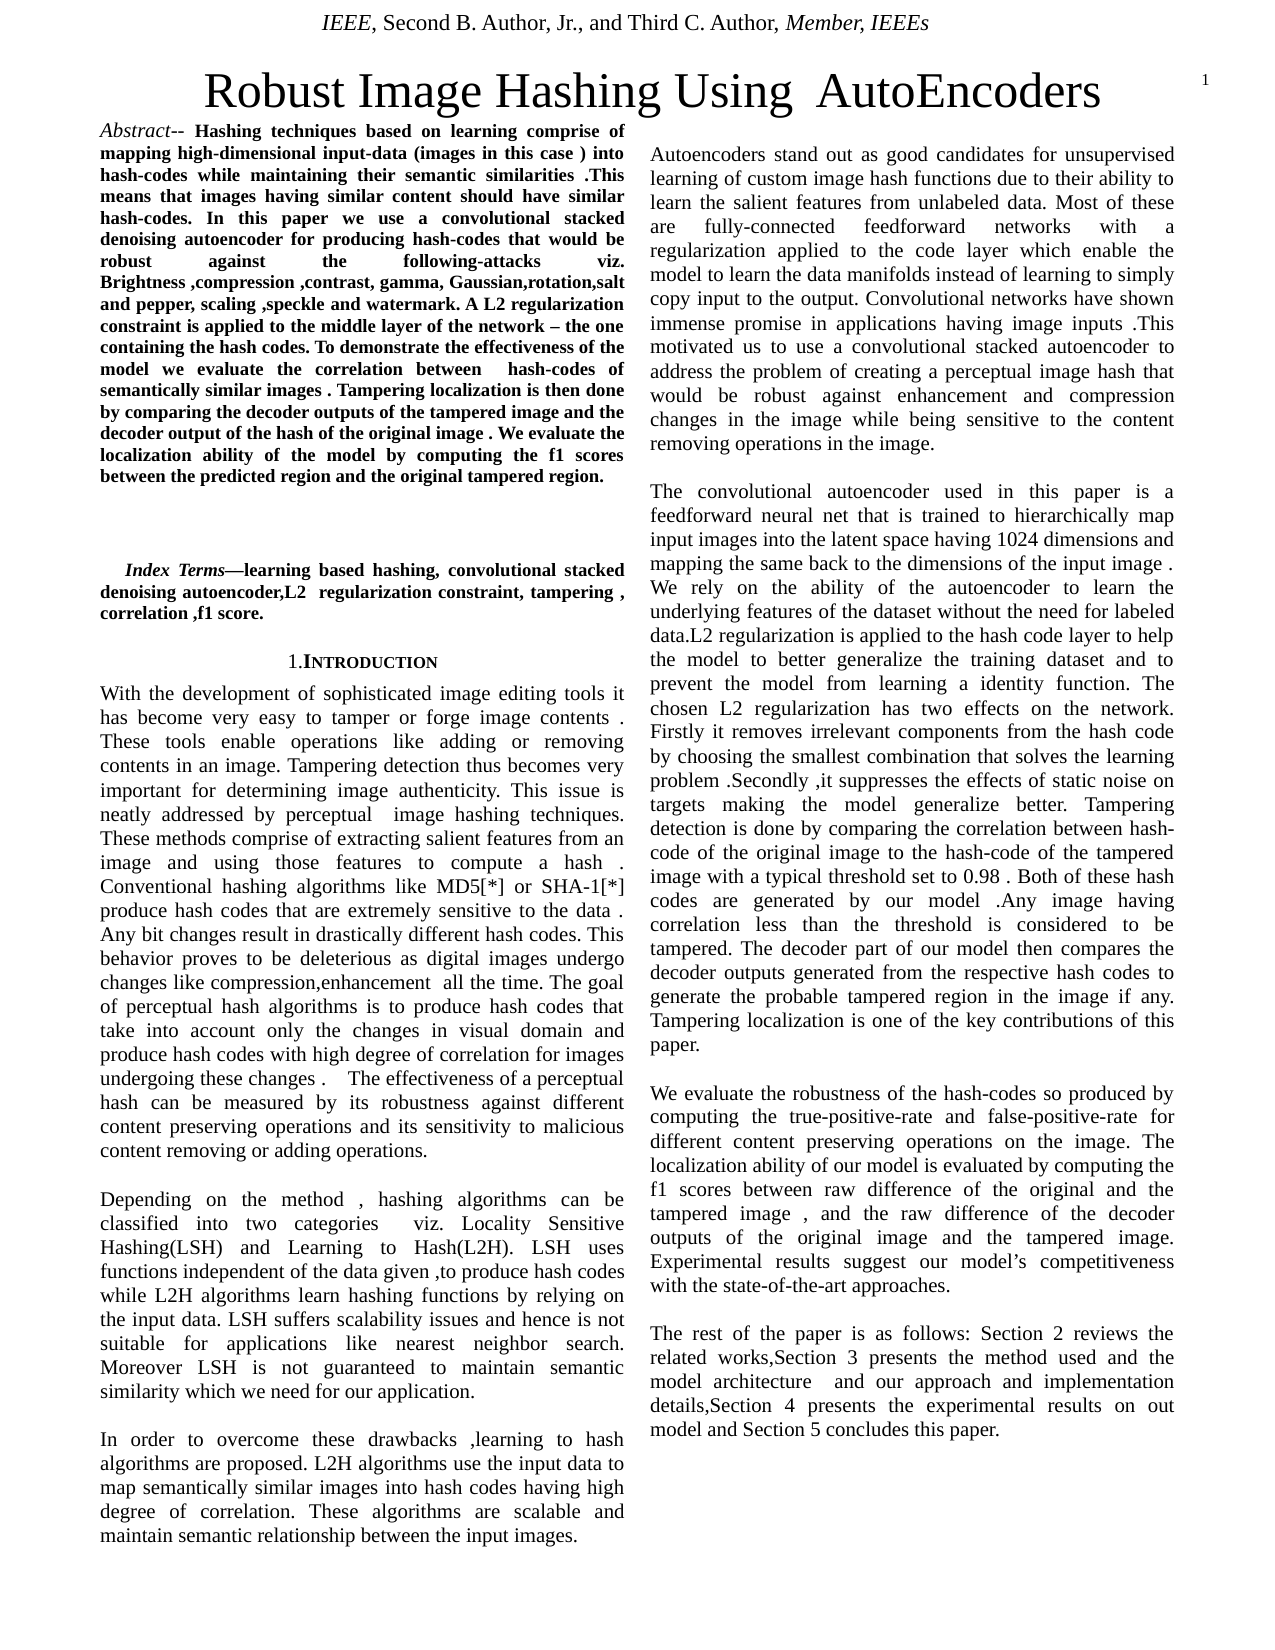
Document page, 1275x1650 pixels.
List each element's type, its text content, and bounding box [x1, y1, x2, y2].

text With the development of sophisticated image editing tools it has become very easy to tamper or forge image contents . These tools enable operations like adding or removing contents in an image. Tampering detection thus becomes very important for determining image authenticity. This issue is neatly addressed by perceptual image hashing techniques. These methods comprise of extracting salient features from an image and using those features to compute a hash . Conventional hashing algorithms like MD5[*] or SHA-1[*] produce hash codes that are extremely sensitive to the data . Any bit changes result in drastically different hash codes. This behavior proves to be deleterious as digital images undergo changes like compression,enhancement all the time. The goal of perceptual hash algorithms is to produce hash codes that take into account only the changes in visual domain and produce hash codes with high degree of correlation for images undergoing these changes . The effectiveness of a perceptual hash can be measured by its robustness against different content preserving operations and its sensitivity to malicious content removing or adding operations. [100, 681, 625, 1162]
subtitle 1.Introduction [100, 649, 625, 673]
text Abstract-- Hashing techniques based on learning comprise of mapping high-dimensional input-data (images in this case ) into hash-codes while maintaining their semantic similarities .This means that images having similar content should have similar hash-codes. In this paper we use a convolutional stacked denoising autoencoder for producing hash-codes that would be robust against the following-attacks viz. Brightness ,compression ,contrast, gamma, Gaussian,rotation,salt and pepper, scaling ,speckle and watermark. A L2 regularization constraint is applied to the middle layer of the network – the one containing the hash codes. To demonstrate the effectiveness of the model we evaluate the correlation between hash-codes of semantically similar images . Tampering localization is then done by comparing the decoder outputs of the tampered image and the decoder output of the hash of the original image . We evaluate the localization ability of the model by computing the f1 scores between the predicted region and the original tampered region. [100, 100, 625, 487]
text The convolutional autoencoder used in this paper is a feedforward neural net that is trained to hierarchically map input images into the latent space having 1024 dimensions and mapping the same back to the dimensions of the input image . We rely on the ability of the autoencoder to learn the underlying features of the dataset without the need for labeled data.L2 regularization is applied to the hash code layer to help the model to better generalize the training dataset and to prevent the model from learning a identity function. The chosen L2 regularization has two effects on the network. Firstly it removes irrelevant components from the hash code by choosing the smallest combination that solves the learning problem .Secondly ,it suppresses the effects of static noise on targets making the model generalize better. Tampering detection is done by comparing the correlation between hash-code of the original image to the hash-code of the tampered image with a typical threshold set to 0.98 . Both of these hash codes are generated by our model .Any image having correlation less than the threshold is considered to be tampered. The decoder part of our model then compares the decoder outputs generated from the respective hash codes to generate the probable tampered region in the image if any. Tampering localization is one of the key contributions of this paper. [650, 479, 1175, 1056]
text Index Terms—learning based hashing, convolutional stacked denoising autoencoder,L2 regularization constraint, tampering , correlation ,f1 score. [100, 559, 625, 624]
text The rest of the paper is as follows: Section 2 reviews the related works,Section 3 presents the method used and the model architecture and our approach and implementation details,Section 4 presents the experimental results on out model and Section 5 concludes this paper. [650, 1321, 1175, 1441]
text We evaluate the robustness of the hash-codes so produced by computing the true-positive-rate and false-positive-rate for different content preserving operations on the image. The localization ability of our model is evaluated by computing the f1 scores between raw difference of the original and the tampered image , and the raw difference of the decoder outputs of the original image and the tampered image. Experimental results suggest our model’s competitiveness with the state-of-the-art approaches. [650, 1080, 1175, 1297]
title Robust Image Hashing Using AutoEncoders [172, 60, 1133, 118]
text In order to overcome these drawbacks ,learning to hash algorithms are proposed. L2H algorithms use the input data to map semantically similar images into hash codes having high degree of correlation. These algorithms are scalable and maintain semantic relationship between the input images. [100, 1427, 625, 1547]
text Autoencoders stand out as good candidates for unsupervised learning of custom image hash functions due to their ability to learn the salient features from unlabeled data. Most of these are fully-connected feedforward networks with a regularization applied to the code layer which enable the model to learn the data manifolds instead of learning to simply copy input to the output. Convolutional networks have shown immense promise in applications having image inputs .This motivated us to use a convolutional stacked autoencoder to address the problem of creating a perceptual image hash that would be robust against enhancement and compression changes in the image while being sensitive to the content removing operations in the image. [650, 142, 1175, 455]
text Depending on the method , hashing algorithms can be classified into two categories viz. Locality Sensitive Hashing(LSH) and Learning to Hash(L2H). LSH uses functions independent of the data given ,to produce hash codes while L2H algorithms learn hashing functions by relying on the input data. LSH suffers scalability issues and hence is not suitable for applications like nearest neighbor search. Moreover LSH is not guaranteed to maintain semantic similarity which we need for our application. [100, 1187, 625, 1403]
text IEEE, Second B. Author, Jr., and Third C. Author, Member, IEEEs [212, 9, 1033, 35]
